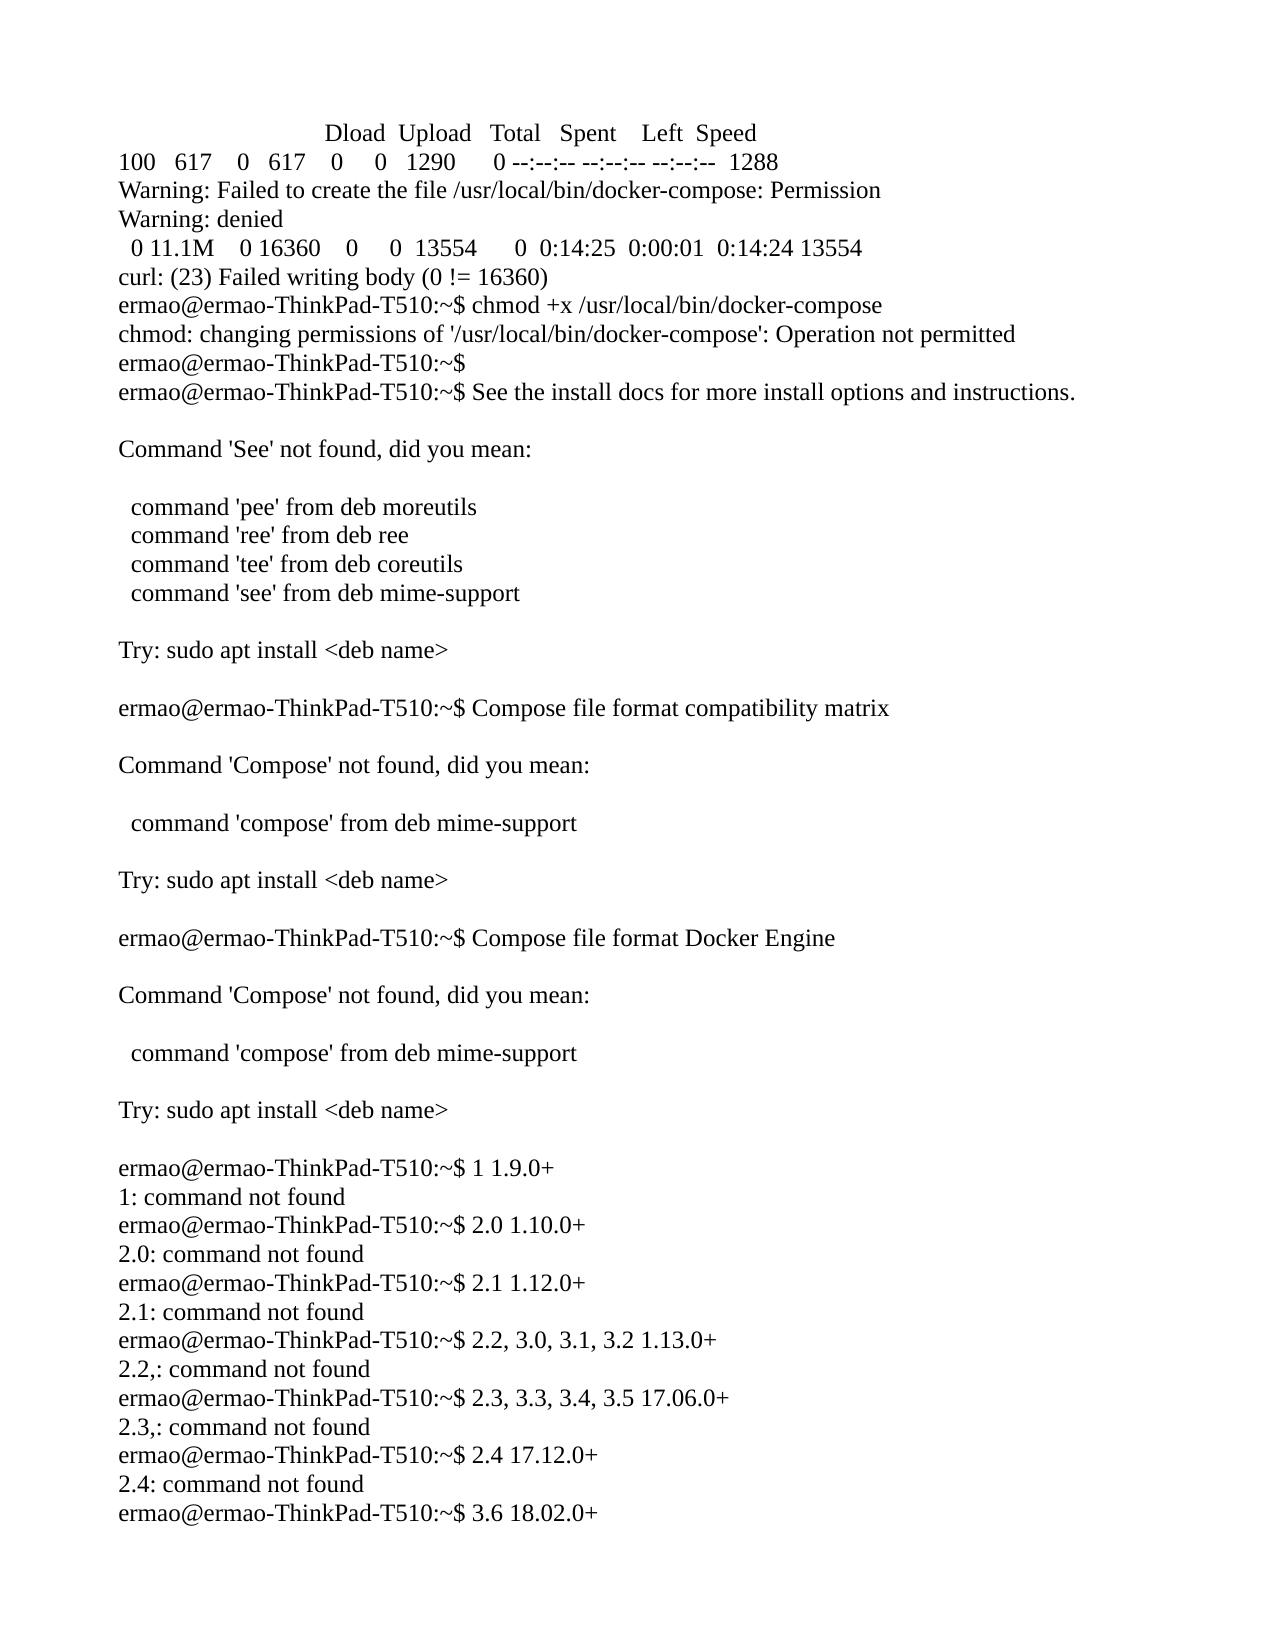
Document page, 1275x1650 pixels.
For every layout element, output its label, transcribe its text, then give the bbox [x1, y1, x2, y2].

text Command 'Compose' not found, did you mean: [118, 751, 1157, 779]
text ermao@ermao-ThinkPad-T510:~$ 2.0 1.10.0+ [118, 1211, 1157, 1239]
text command 'pee' from deb moreutils [118, 492, 1157, 521]
text command 'see' from deb mime-support [118, 578, 1157, 607]
text Try: sudo apt install <deb name> [118, 866, 1157, 894]
text Command 'Compose' not found, did you mean: [118, 981, 1157, 1009]
text command 'ree' from deb ree [118, 521, 1157, 549]
text ermao@ermao-ThinkPad-T510:~$ Compose file format compatibility matrix [118, 693, 1157, 722]
text ermao@ermao-ThinkPad-T510:~$ [118, 348, 1157, 377]
text curl: (23) Failed writing body (0 != 16360) [118, 262, 1157, 291]
text ermao@ermao-ThinkPad-T510:~$ 2.4 17.12.0+ [118, 1441, 1157, 1469]
text 0 11.1M 0 16360 0 0 13554 0 0:14:25 0:00:01 0:14:24 13554 [118, 233, 1157, 262]
text 2.0: command not found [118, 1239, 1157, 1268]
text command 'tee' from deb coreutils [118, 549, 1157, 578]
text ermao@ermao-ThinkPad-T510:~$ 2.3, 3.3, 3.4, 3.5 17.06.0+ [118, 1383, 1157, 1412]
text ermao@ermao-ThinkPad-T510:~$ See the install docs for more install options and instructions. [118, 377, 1157, 406]
text 100 617 0 617 0 0 1290 0 --:--:-- --:--:-- --:--:-- 1288 [118, 147, 1157, 176]
text Try: sudo apt install <deb name> [118, 1096, 1157, 1124]
text chmod: changing permissions of '/usr/local/bin/docker-compose': Operation not permitted [118, 319, 1157, 348]
text command 'compose' from deb mime-support [118, 808, 1157, 837]
text ermao@ermao-ThinkPad-T510:~$ Compose file format Docker Engine [118, 923, 1157, 952]
text 2.3,: command not found [118, 1412, 1157, 1441]
text 2.4: command not found [118, 1469, 1157, 1498]
text Dload Upload Total Spent Left Speed [118, 118, 1157, 147]
text ermao@ermao-ThinkPad-T510:~$ 3.6 18.02.0+ [118, 1498, 1157, 1527]
text Warning: denied [118, 204, 1157, 233]
text ermao@ermao-ThinkPad-T510:~$ 2.2, 3.0, 3.1, 3.2 1.13.0+ [118, 1326, 1157, 1354]
text Warning: Failed to create the file /usr/local/bin/docker-compose: Permission [118, 176, 1157, 204]
text 1: command not found [118, 1182, 1157, 1211]
text 2.2,: command not found [118, 1354, 1157, 1383]
text ermao@ermao-ThinkPad-T510:~$ 1 1.9.0+ [118, 1153, 1157, 1182]
text command 'compose' from deb mime-support [118, 1038, 1157, 1067]
text Command 'See' not found, did you mean: [118, 434, 1157, 463]
text ermao@ermao-ThinkPad-T510:~$ chmod +x /usr/local/bin/docker-compose [118, 291, 1157, 319]
text 2.1: command not found [118, 1297, 1157, 1326]
text ermao@ermao-ThinkPad-T510:~$ 2.1 1.12.0+ [118, 1268, 1157, 1297]
text Try: sudo apt install <deb name> [118, 636, 1157, 664]
